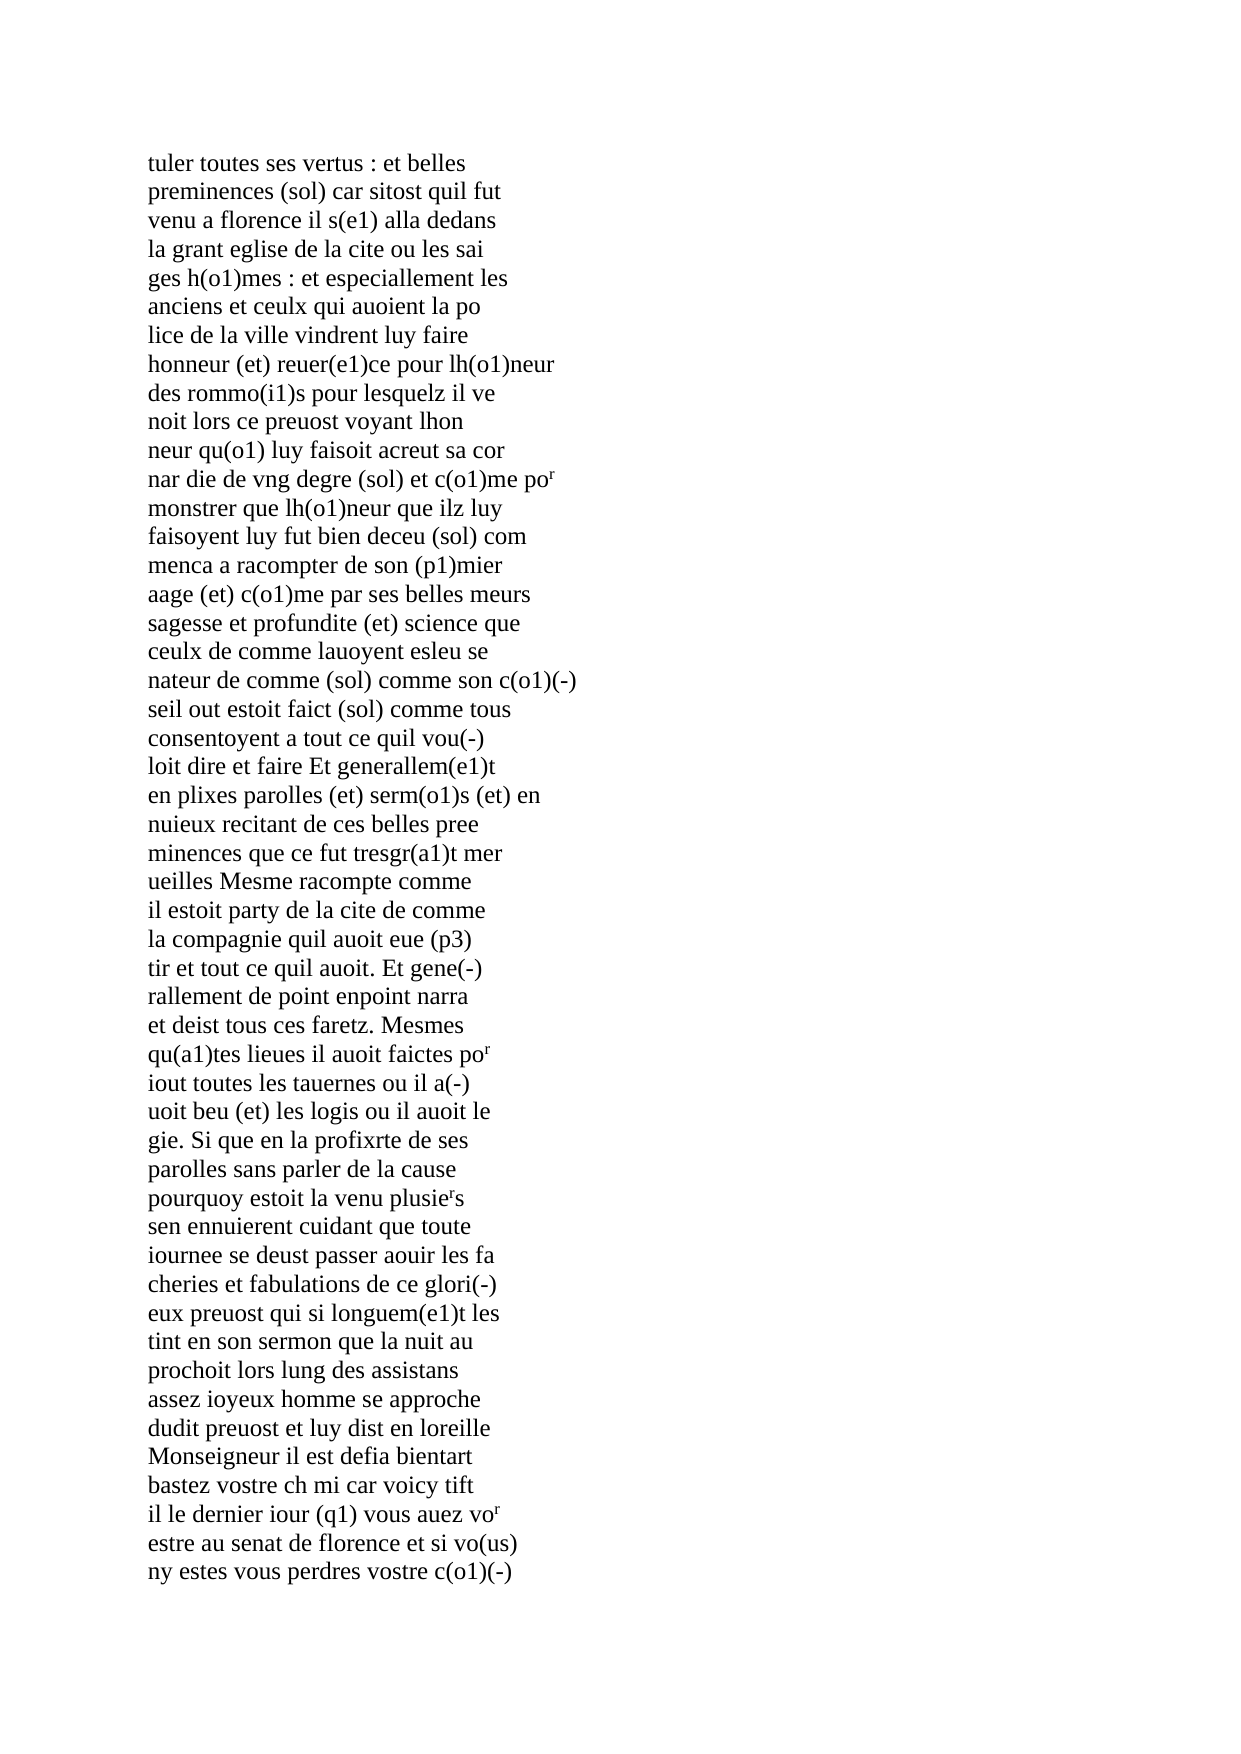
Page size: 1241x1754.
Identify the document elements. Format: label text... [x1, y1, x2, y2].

text tuler toutes ses vertus : et belles preminences (sol) car sitost quil fut venu a florence il s(e1) alla dedans la grant eglise de la cite ou les sai ges h(o1)mes : et especiallement les anciens et ceulx qui auoient la po lice de la ville vindrent luy faire honneur (et) reuer(e1)ce pour lh(o1)neur des rommo(i1)s pour lesquelz il ve noit lors ce preuost voyant lhon neur qu(o1) luy faisoit acreut sa cor nar die de vng degre (sol) et c(o1)me por monstrer que lh(o1)neur que ilz luy faisoyent luy fut bien deceu (sol) com menca a racompter de son (p1)mier aage (et) c(o1)me par ses belles meurs sagesse et profundite (et) science que ceulx de comme lauoyent esleu se nateur de comme (sol) comme son c(o1)(-) seil out estoit faict (sol) comme tous consentoyent a tout ce quil vou(-) loit dire et faire Et generallem(e1)t en plixes parolles (et) serm(o1)s (et) en nuieux recitant de ces belles pree minences que ce fut tresgr(a1)t mer ueilles Mesme racompte comme il estoit party de la cite de comme la compagnie quil auoit eue (p3) tir et tout ce quil auoit. Et gene(-) rallement de point enpoint narra et deist tous ces faretz. Mesmes qu(a1)tes lieues il auoit faictes por iout toutes les tauernes ou il a(-) uoit beu (et) les logis ou il auoit le gie. Si que en la profixrte de ses parolles sans parler de la cause pourquoy estoit la venu plusiers sen ennuierent cuidant que toute iournee se deust passer aouir les fa cheries et fabulations de ce glori(-) eux preuost qui si longuem(e1)t les tint en son sermon que la nuit au prochoit lors lung des assistans assez ioyeux homme se approche dudit preuost et luy dist en loreille Monseigneur il est defia bientart bastez vostre ch mi car voicy tift il le dernier iour (q1) vous auez vor estre au senat de florence et si vo(us) ny estes vous perdres vostre c(o1)(-) [148, 148, 1093, 1585]
